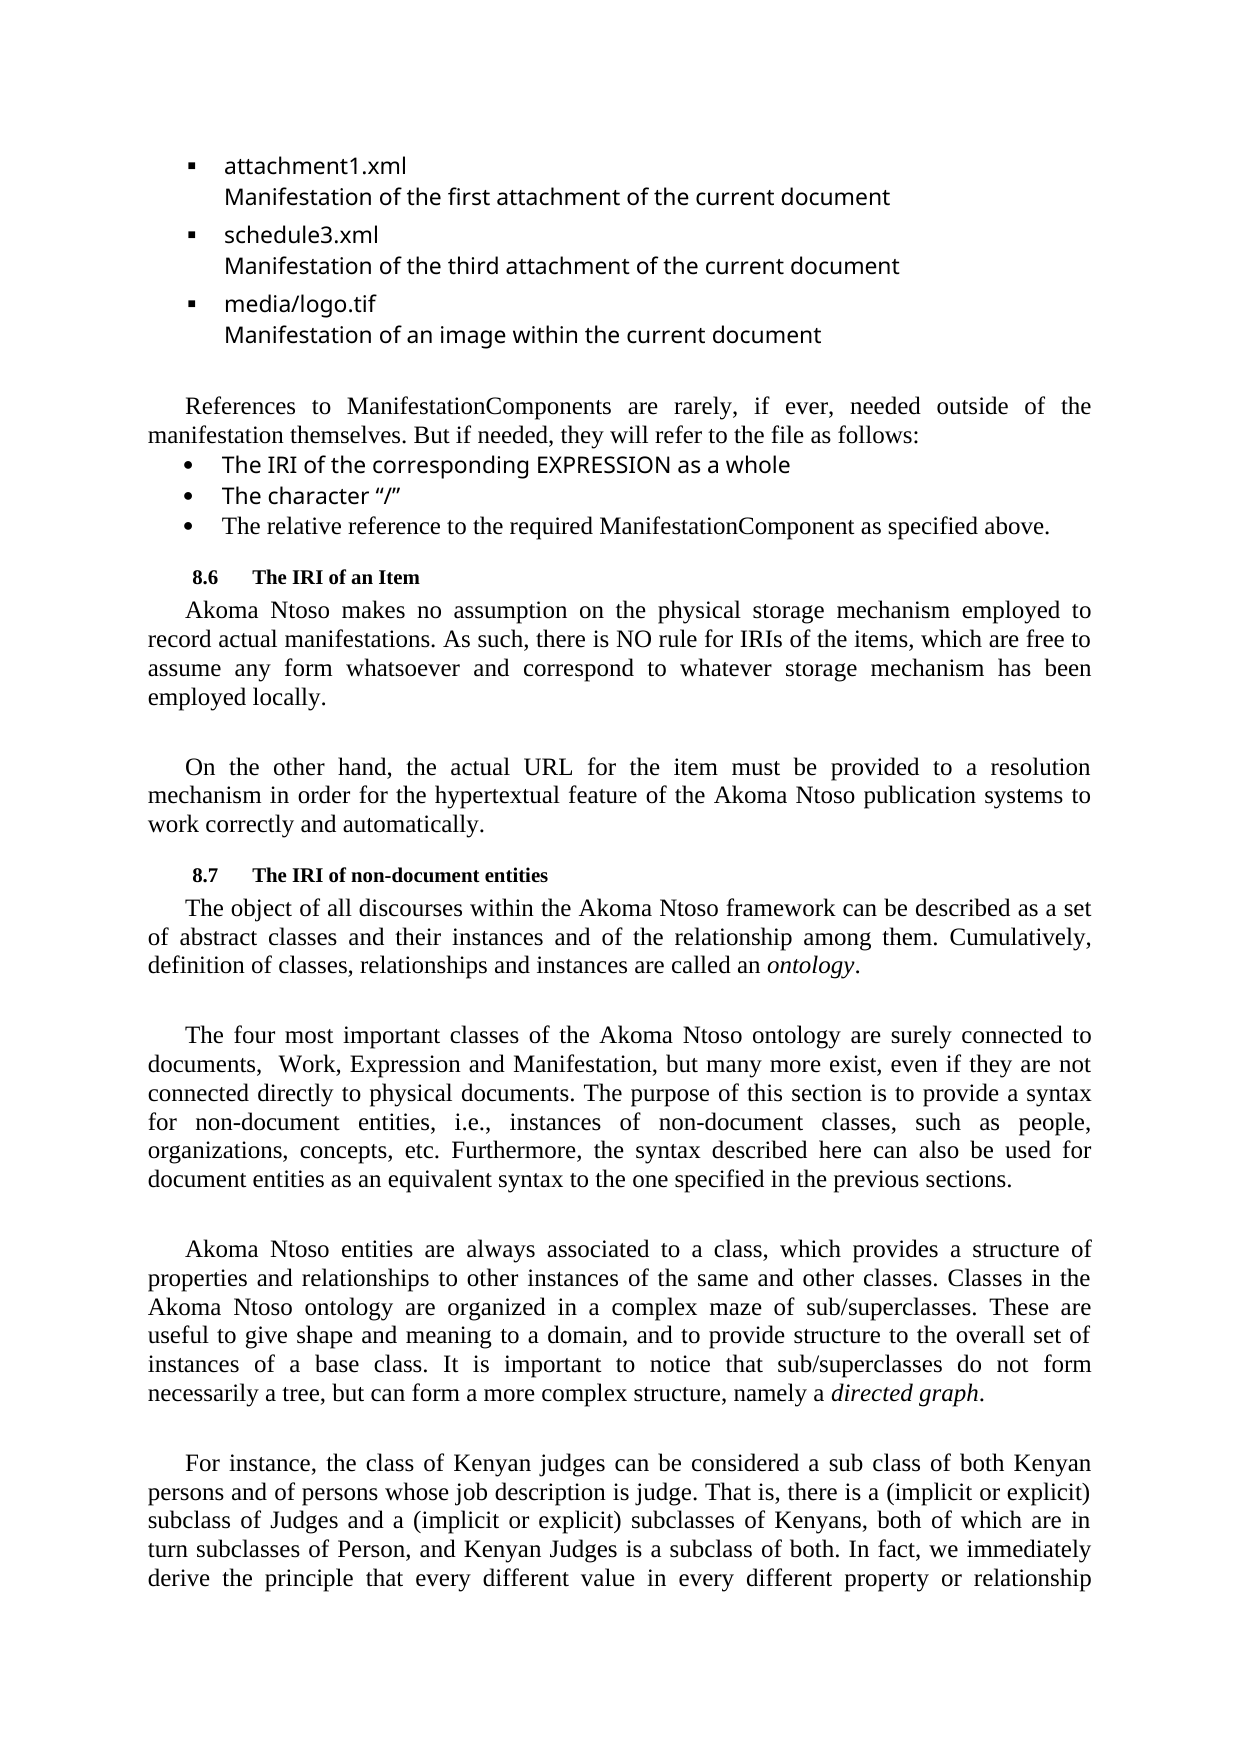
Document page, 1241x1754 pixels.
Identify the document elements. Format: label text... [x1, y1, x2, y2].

list The character “/” [184, 480, 1092, 511]
text The four most important classes of the Akoma Ntoso ontology are surely connected to documents, Work, Expression and Manifestation, but many more exist, even if they are not connected directly to physical documents. The purpose of this section is to provide a syntax for non-document entities, i.e., instances of non-document classes, such as people, organizations, concepts, etc. Furthermore, the syntax described here can also be used for document entities as an equivalent syntax to the one specified in the previous sections. [148, 1021, 1092, 1193]
list The relative reference to the required ManifestationComponent as specified above. [184, 511, 1092, 540]
text The object of all discourses within the Akoma Ntoso framework can be described as a set of abstract classes and their instances and of the relationship among them. Cumulatively, definition of classes, relationships and instances are called an ontology. [148, 893, 1092, 979]
text Akoma Ntoso makes no assumption on the physical storage mechanism employed to record actual manifestations. As such, there is NO rule for IRIs of the items, which are free to assume any form whatsoever and correspond to whatever storage mechanism has been employed locally. [148, 595, 1092, 710]
subtitle The IRI of non-document entities [192, 863, 1092, 887]
text References to ManifestationComponents are rarely, if ever, needed outside of the manifestation themselves. But if needed, they will refer to the file as follows: [148, 391, 1092, 449]
text Akoma Ntoso entities are always associated to a class, which provides a structure of properties and relationships to other instances of the same and other classes. Classes in the Akoma Ntoso ontology are organized in a complex maze of sub/superclasses. These are useful to give shape and meaning to a domain, and to provide structure to the overall set of instances of a base class. It is important to notice that sub/superclasses do not form necessarily a tree, but can form a more complex structure, namely a directed graph. [148, 1234, 1092, 1407]
list media/logo.tif Manifestation of an image within the current document [186, 287, 1092, 350]
list The IRI of the corresponding EXPRESSION as a whole [184, 449, 1092, 480]
text On the other hand, the actual URL for the item must be provided to a resolution mechanism in order for the hypertextual feature of the Akoma Ntoso publication systems to work correctly and automatically. [148, 752, 1092, 838]
subtitle The IRI of an Item [192, 565, 1092, 589]
text For instance, the class of Kenyan judges can be considered a sub class of both Kenyan persons and of persons whose job description is judge. That is, there is a (implicit or explicit) subclass of Judges and a (implicit or explicit) subclasses of Kenyans, both of which are in turn subclasses of Person, and Kenyan Judges is a subclass of both. In fact, we immediately derive the principle that every different value in every different property or relationship [148, 1448, 1092, 1592]
list schedule3.xml Manifestation of the third attachment of the current document [186, 219, 1092, 281]
list attachment1.xml Manifestation of the first attachment of the current document [186, 150, 1092, 212]
